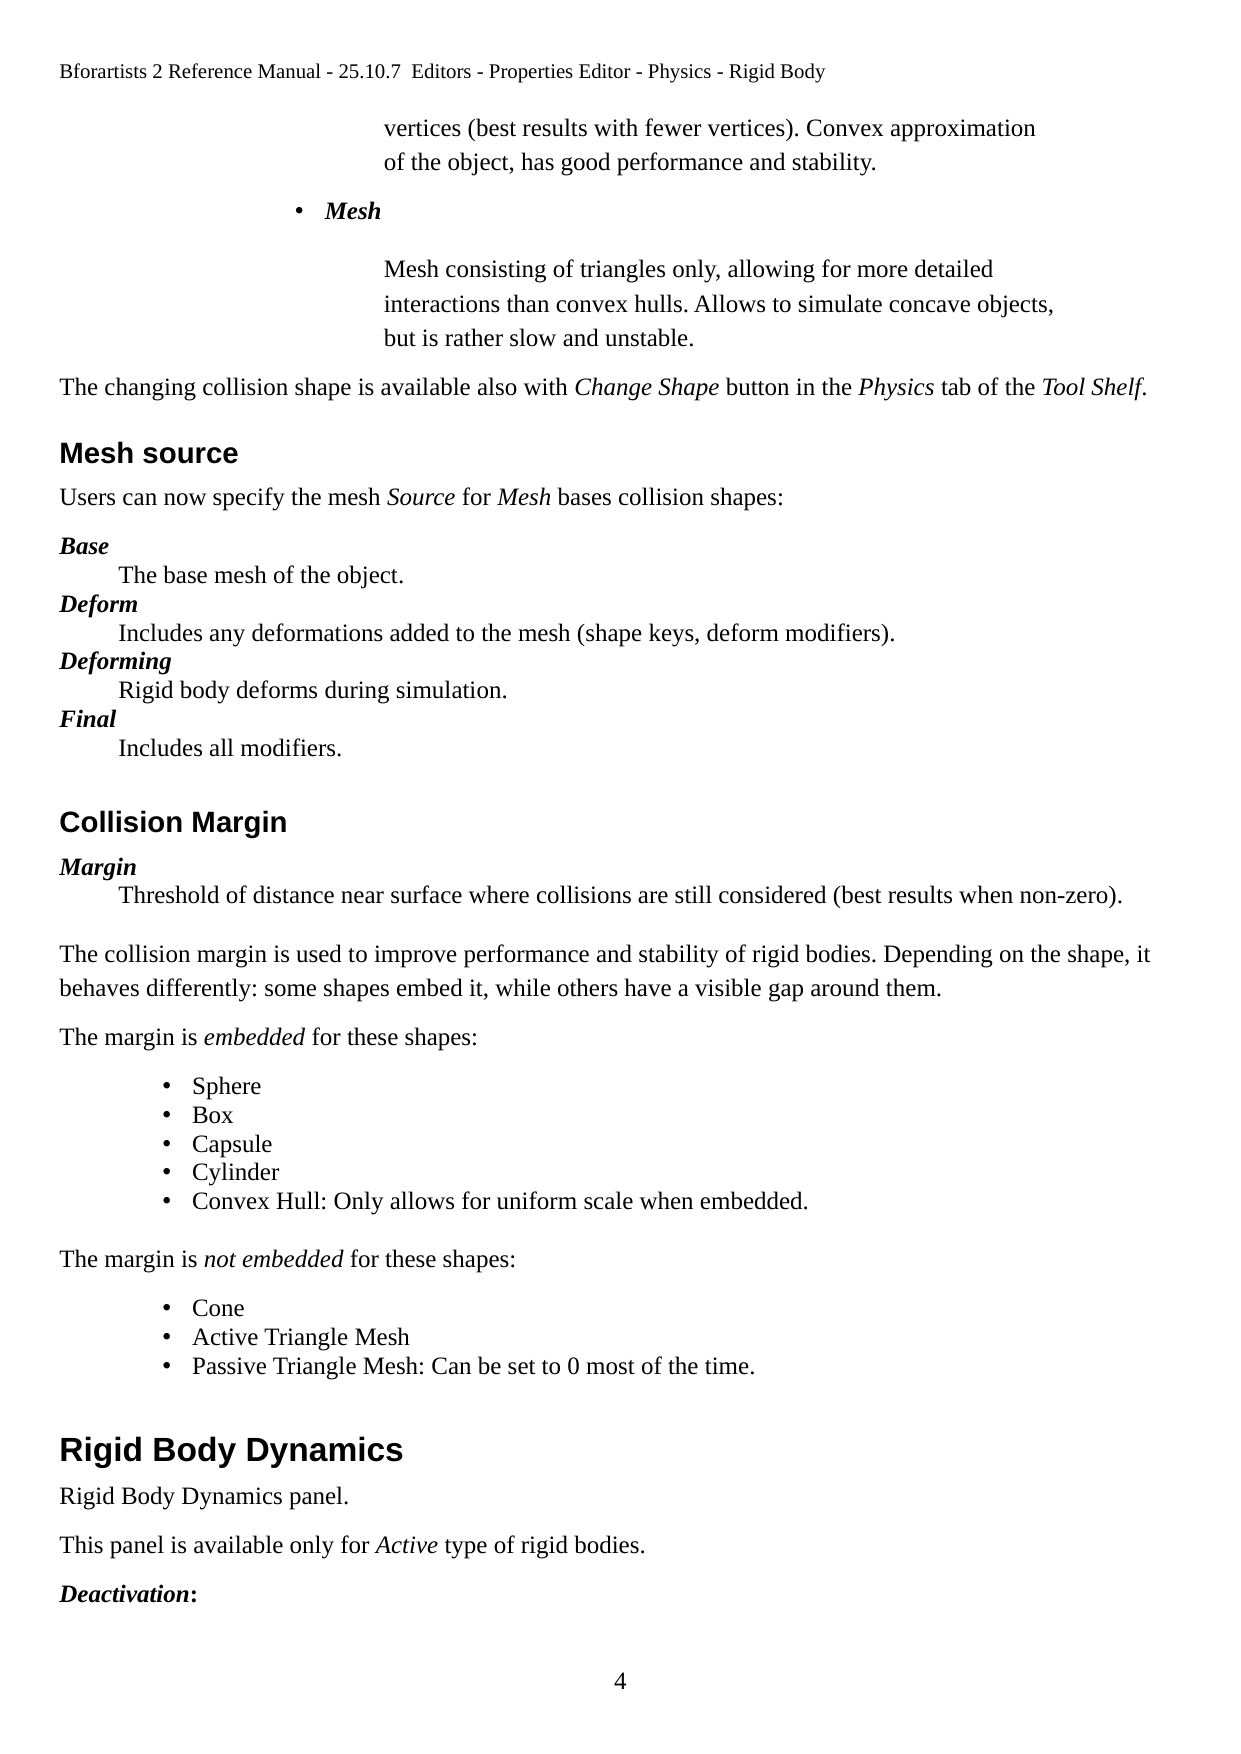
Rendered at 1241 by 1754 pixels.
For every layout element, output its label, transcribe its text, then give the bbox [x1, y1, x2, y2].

list Mesh consisting of triangles only, allowing for more detailed interactions than convex hulls. Allows to simulate concave objects, but is rather slow and unstable. [354, 254, 1063, 352]
subtitle Rigid Body Dynamics [59, 1430, 1181, 1469]
text This panel is available only for Active type of rigid bodies. [59, 1530, 1181, 1559]
list Capsule [162, 1129, 1122, 1157]
text The margin is not embedded for these shapes: [59, 1244, 1181, 1273]
list Active Triangle Mesh [162, 1322, 1122, 1351]
list Cone [162, 1293, 1122, 1322]
list Threshold of distance near surface where collisions are still considered (best results when non-zero). [118, 880, 1181, 909]
list Rigid body deforms during simulation. [118, 675, 1181, 704]
text The changing collision shape is available also with Change Shape button in the Physics tab of the Tool Shelf. [59, 372, 1181, 401]
list Sphere [162, 1071, 1122, 1100]
subtitle Mesh source [59, 436, 1181, 470]
subtitle Deform [59, 589, 1181, 618]
subtitle Margin [59, 852, 1181, 880]
list vertices (best results with fewer vertices). Convex approximation of the object, has good performance and stability. [354, 113, 1063, 176]
subtitle Deactivation: [59, 1579, 1181, 1608]
list Passive Triangle Mesh: Can be set to 0 most of the time. [162, 1351, 1122, 1380]
subtitle Final [59, 704, 1181, 733]
list The base mesh of the object. [118, 560, 1181, 589]
list Convex Hull: Only allows for uniform scale when embedded. [162, 1186, 1122, 1215]
text Rigid Body Dynamics panel. [59, 1481, 1181, 1510]
list Includes all modifiers. [118, 733, 1181, 761]
subtitle Base [59, 531, 1181, 560]
text The margin is embedded for these shapes: [59, 1022, 1181, 1051]
text Users can now specify the mesh Source for Mesh bases collision shapes: [59, 482, 1181, 511]
list Cylinder [162, 1157, 1122, 1186]
list Includes any deformations added to the mesh (shape keys, deform modifiers). [118, 618, 1181, 646]
subtitle Mesh [295, 196, 1063, 225]
subtitle Deforming [59, 646, 1181, 675]
text The collision margin is used to improve performance and stability of rigid bodies. Depending on the shape, it behaves differently: some shapes embed it, while others have a visible gap around them. [59, 939, 1181, 1002]
list Box [162, 1100, 1122, 1129]
subtitle Collision Margin [59, 805, 1181, 839]
